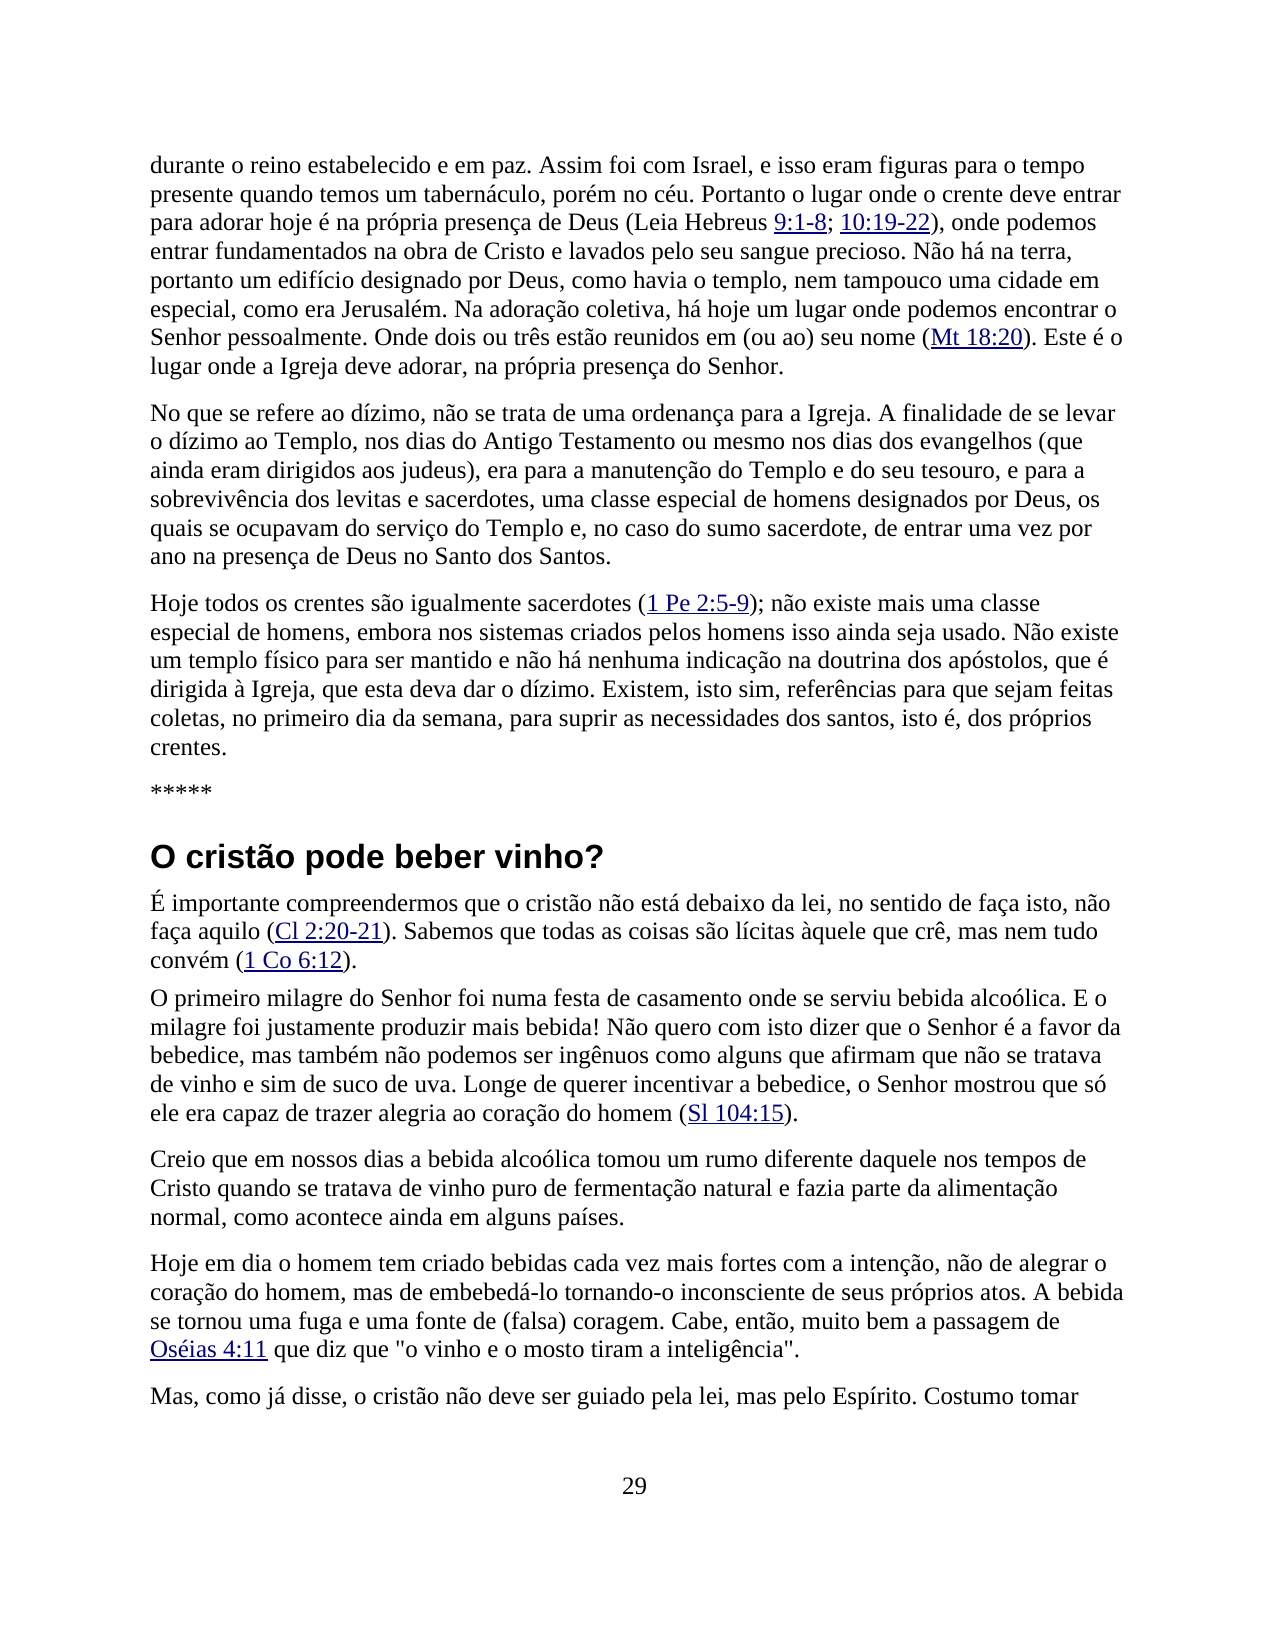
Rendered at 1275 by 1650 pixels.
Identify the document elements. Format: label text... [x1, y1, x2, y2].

text Hoje em dia o homem tem criado bebidas cada vez mais fortes com a intenção, não de alegrar o coração do homem, mas de embebedá-lo tornando-o inconsciente de seus próprios atos. A bebida se tornou uma fuga e uma fonte de (falsa) coragem. Cabe, então, muito bem a passagem de Oséias 4:11 que diz que "o vinho e o mosto tiram a inteligência". [150, 1248, 1125, 1363]
text ***** [150, 778, 1125, 807]
text Hoje todos os crentes são igualmente sacerdotes (1 Pe 2:5-9); não existe mais uma classe especial de homens, embora nos sistemas criados pelos homens isso ainda seja usado. Não existe um templo físico para ser mantido e não há nenhuma indicação na doutrina dos apóstolos, que é dirigida à Igreja, que esta deva dar o dízimo. Existem, isto sim, referências para que sejam feitas coletas, no primeiro dia da semana, para suprir as necessidades dos santos, isto é, dos próprios crentes. [150, 588, 1125, 760]
subtitle O cristão pode beber vinho? [150, 837, 1125, 875]
text É importante compreendermos que o cristão não está debaixo da lei, no sentido de faça isto, não faça aquilo (Cl 2:20-21). Sabemos que todas as coisas são lícitas àquele que crê, mas nem tudo convém (1 Co 6:12). [150, 888, 1125, 974]
text durante o reino estabelecido e em paz. Assim foi com Israel, e isso eram figuras para o tempo presente quando temos um tabernáculo, porém no céu. Portanto o lugar onde o crente deve entrar para adorar hoje é na própria presença de Deus (Leia Hebreus 9:1-8; 10:19-22), onde podemos entrar fundamentados na obra de Cristo e lavados pelo seu sangue precioso. Não há na terra, portanto um edifício designado por Deus, como havia o templo, nem tampouco uma cidade em especial, como era Jerusalém. Na adoração coletiva, há hoje um lugar onde podemos encontrar o Senhor pessoalmente. Onde dois ou três estão reunidos em (ou ao) seu nome (Mt 18:20). Este é o lugar onde a Igreja deve adorar, na própria presença do Senhor. [150, 150, 1125, 380]
text Mas, como já disse, o cristão não deve ser guiado pela lei, mas pelo Espírito. Costumo tomar [150, 1381, 1125, 1410]
text Creio que em nossos dias a bebida alcoólica tomou um rumo diferente daquele nos tempos de Cristo quando se tratava de vinho puro de fermentação natural e fazia parte da alimentação normal, como acontece ainda em alguns países. [150, 1144, 1125, 1231]
text No que se refere ao dízimo, não se trata de uma ordenança para a Igreja. A finalidade de se levar o dízimo ao Templo, nos dias do Antigo Testamento ou mesmo nos dias dos evangelhos (que ainda eram dirigidos aos judeus), era para a manutenção do Templo e do seu tesouro, e para a sobrevivência dos levitas e sacerdotes, uma classe especial de homens designados por Deus, os quais se ocupavam do serviço do Templo e, no caso do sumo sacerdote, de entrar uma vez por ano na presença de Deus no Santo dos Santos. [150, 398, 1125, 570]
text O primeiro milagre do Senhor foi numa festa de casamento onde se serviu bebida alcoólica. E o milagre foi justamente produzir mais bebida! Não quero com isto dizer que o Senhor é a favor da bebedice, mas também não podemos ser ingênuos como alguns que afirmam que não se tratava de vinho e sim de suco de uva. Longe de querer incentivar a bebedice, o Senhor mostrou que só ele era capaz de trazer alegria ao coração do homem (Sl 104:15). [150, 983, 1125, 1127]
